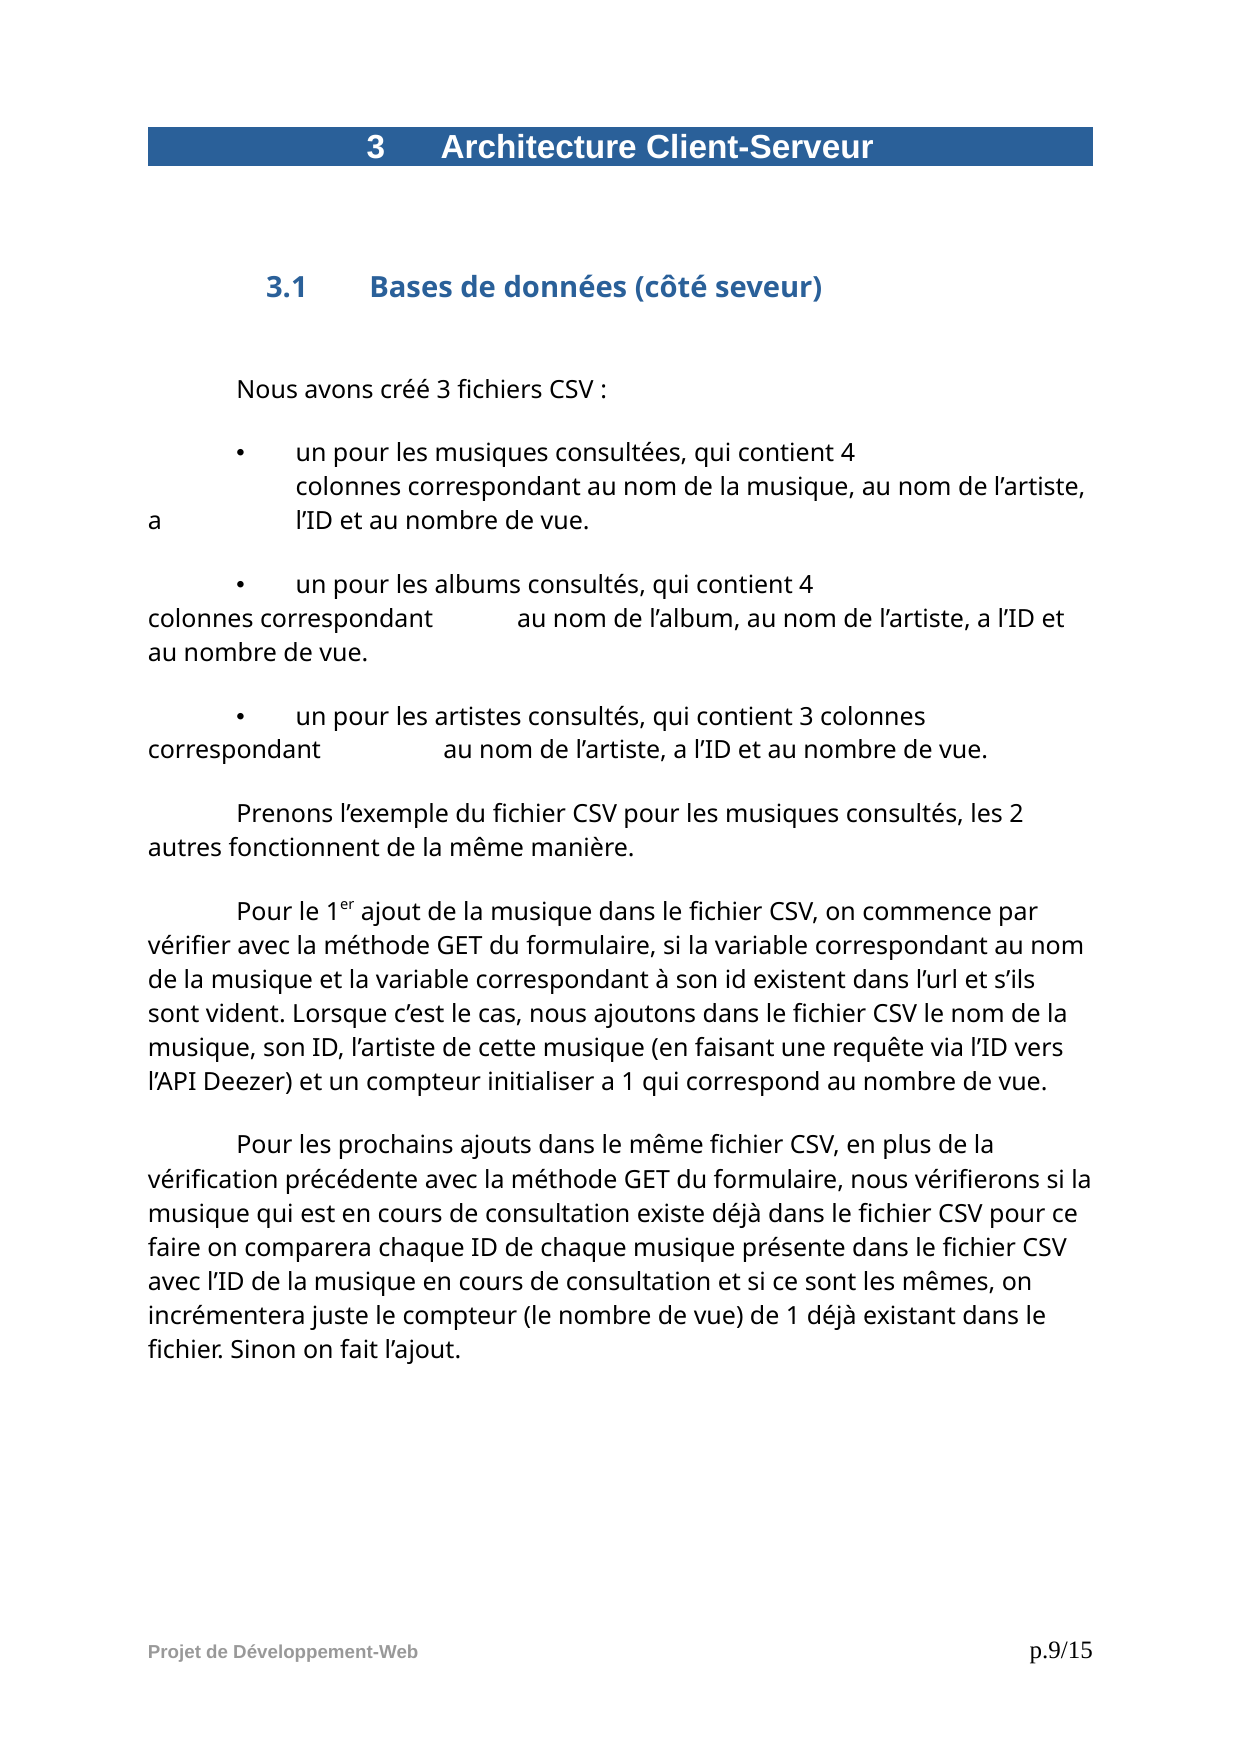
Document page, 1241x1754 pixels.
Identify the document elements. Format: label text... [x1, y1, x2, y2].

list un pour les musiques consultées, qui contient 4 colonnes correspondant au nom de la musique, au nom de l’artiste, a l’ID et au nombre de vue. [148, 435, 1093, 537]
list un pour les artistes consultés, qui contient 3 colonnes correspondant au nom de l’artiste, a l’ID et au nombre de vue. [148, 698, 1093, 766]
text Pour le 1er ajout de la musique dans le fichier CSV, on commence par vérifier avec la méthode GET du formulaire, si la variable correspondant au nom de la musique et la variable correspondant à son id existent dans l’url et s’ils sont vident. Lorsque c’est le cas, nous ajoutons dans le fichier CSV le nom de la musique, son ID, l’artiste de cette musique (en faisant une requête via l’ID vers l’API Deezer) et un compteur initialiser a 1 qui correspond au nombre de vue. [148, 893, 1093, 1098]
text Nous avons créé 3 fichiers CSV : [148, 371, 1093, 405]
list un pour les albums consultés, qui contient 4 colonnes correspondant au nom de l’album, au nom de l’artiste, a l’ID et au nombre de vue. [148, 566, 1093, 669]
subtitle Architecture Client-Serveur [148, 127, 1093, 166]
text Prenons l’exemple du fichier CSV pour les musiques consultés, les 2 autres fonctionnent de la même manière. [148, 796, 1093, 864]
text Pour les prochains ajouts dans le même fichier CSV, en plus de la vérification précédente avec la méthode GET du formulaire, nous vérifierons si la musique qui est en cours de consultation existe déjà dans le fichier CSV pour ce faire on comparera chaque ID de chaque musique présente dans le fichier CSV avec l’ID de la musique en cours de consultation et si ce sont les mêmes, on incrémentera juste le compteur (le nombre de vue) de 1 déjà existant dans le fichier. Sinon on fait l’ajout. [148, 1127, 1093, 1366]
subtitle Bases de données (côté seveur) [148, 267, 1093, 306]
